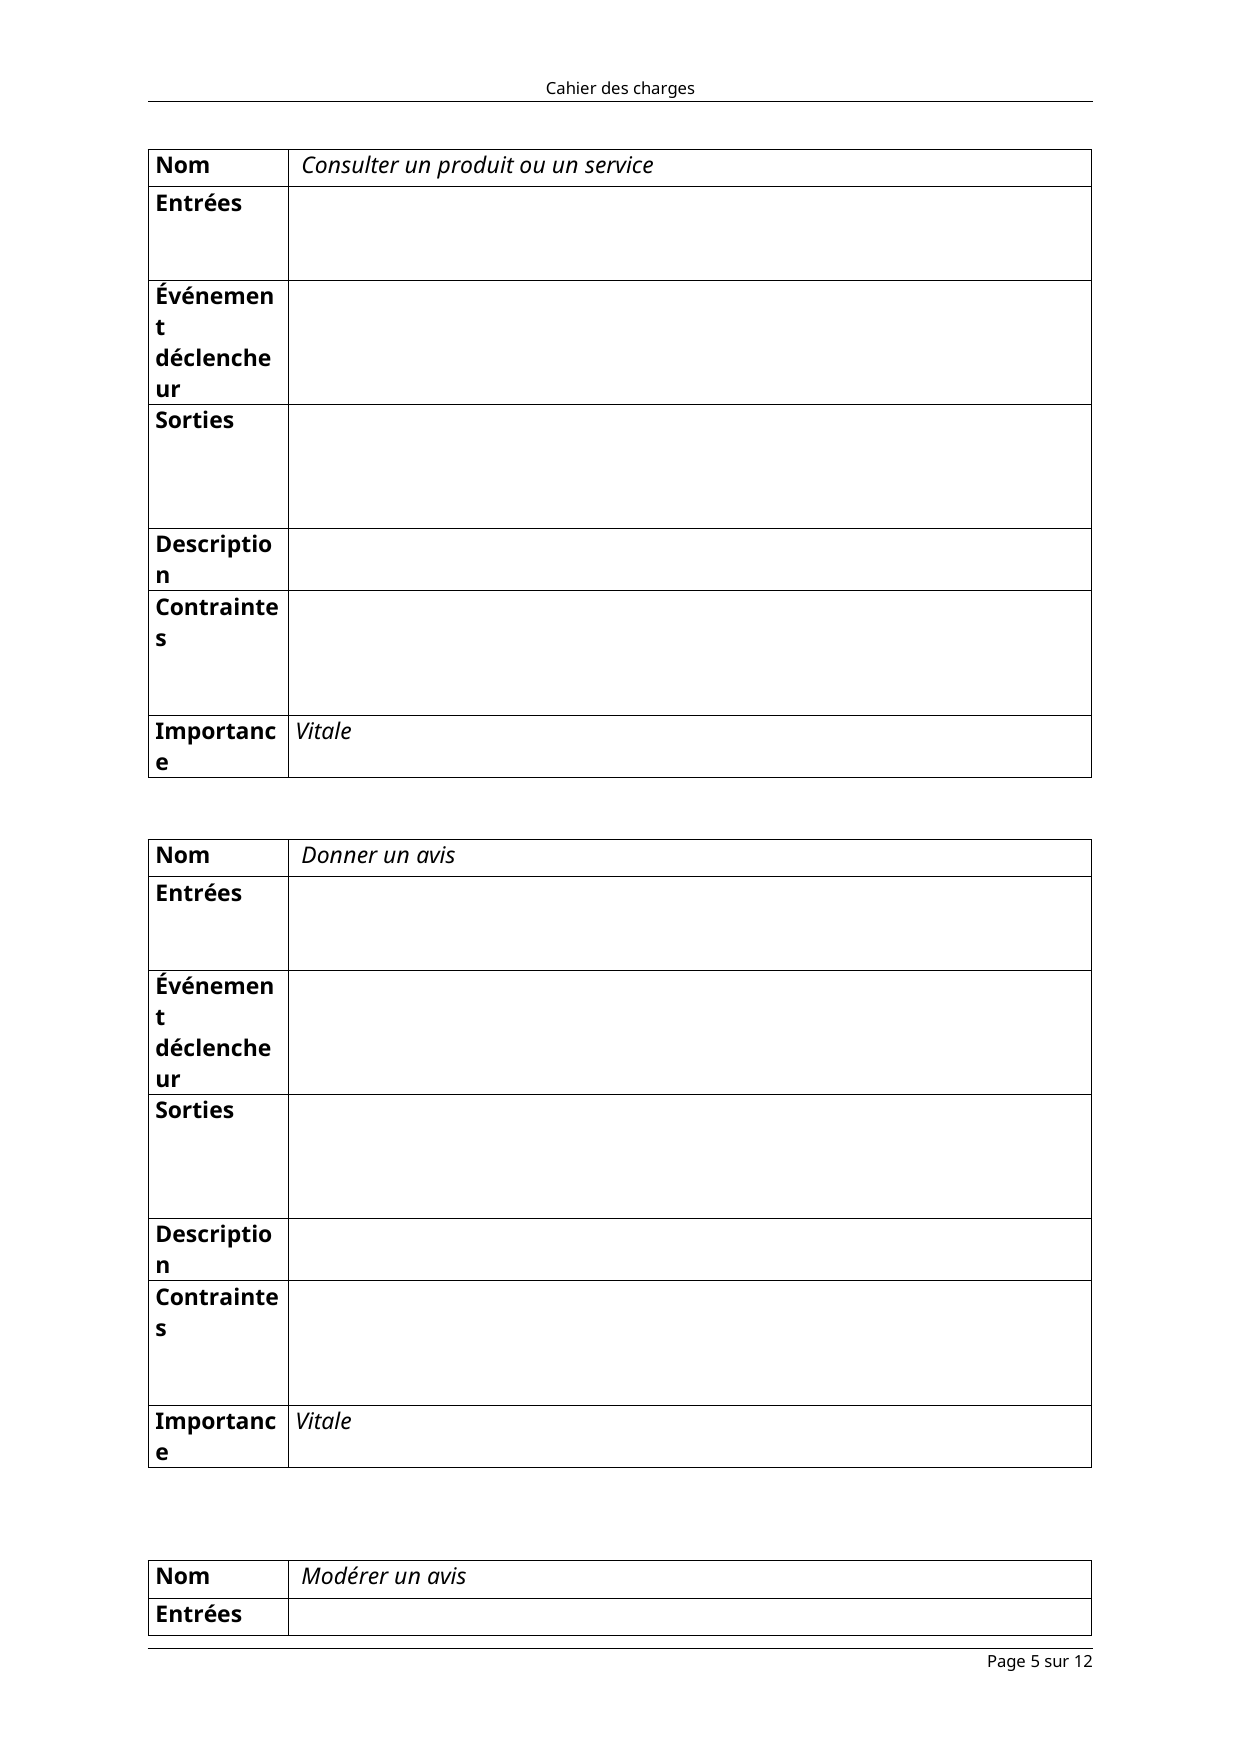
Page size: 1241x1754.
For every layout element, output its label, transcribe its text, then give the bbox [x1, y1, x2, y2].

table_cell [289, 1095, 1091, 1218]
table_cell [289, 591, 1091, 715]
table_cell Entrées [149, 187, 288, 280]
table_header Donner un avis [289, 840, 1091, 876]
table_cell [289, 1219, 1091, 1280]
table_cell Vitale [289, 716, 1091, 777]
table_cell Importance [149, 1406, 288, 1467]
table_cell Entrées [149, 1599, 288, 1635]
table_cell [289, 1599, 1091, 1635]
table_header Consulter un produit ou un service [289, 150, 1091, 186]
table_header Modérer un avis [289, 1561, 1091, 1598]
table_cell Événement déclencheur [149, 281, 288, 404]
table_cell Sorties [149, 1095, 288, 1218]
table_cell Contraintes [149, 1281, 288, 1405]
table_cell [289, 877, 1091, 970]
table_cell [289, 1281, 1091, 1405]
table_cell Importance [149, 716, 288, 777]
table_cell [289, 281, 1091, 404]
table_cell Entrées [149, 877, 288, 970]
table_cell Événement déclencheur [149, 971, 288, 1094]
table_cell [289, 405, 1091, 528]
table_cell [289, 529, 1091, 590]
table_cell Description [149, 529, 288, 590]
table_cell Description [149, 1219, 288, 1280]
table_cell Vitale [289, 1406, 1091, 1467]
table_cell [289, 187, 1091, 280]
table_header Nom [149, 1561, 288, 1598]
table_cell [289, 971, 1091, 1094]
table_header Nom [149, 150, 288, 186]
table_cell Sorties [149, 405, 288, 528]
table_cell Contraintes [149, 591, 288, 715]
table_header Nom [149, 840, 288, 876]
